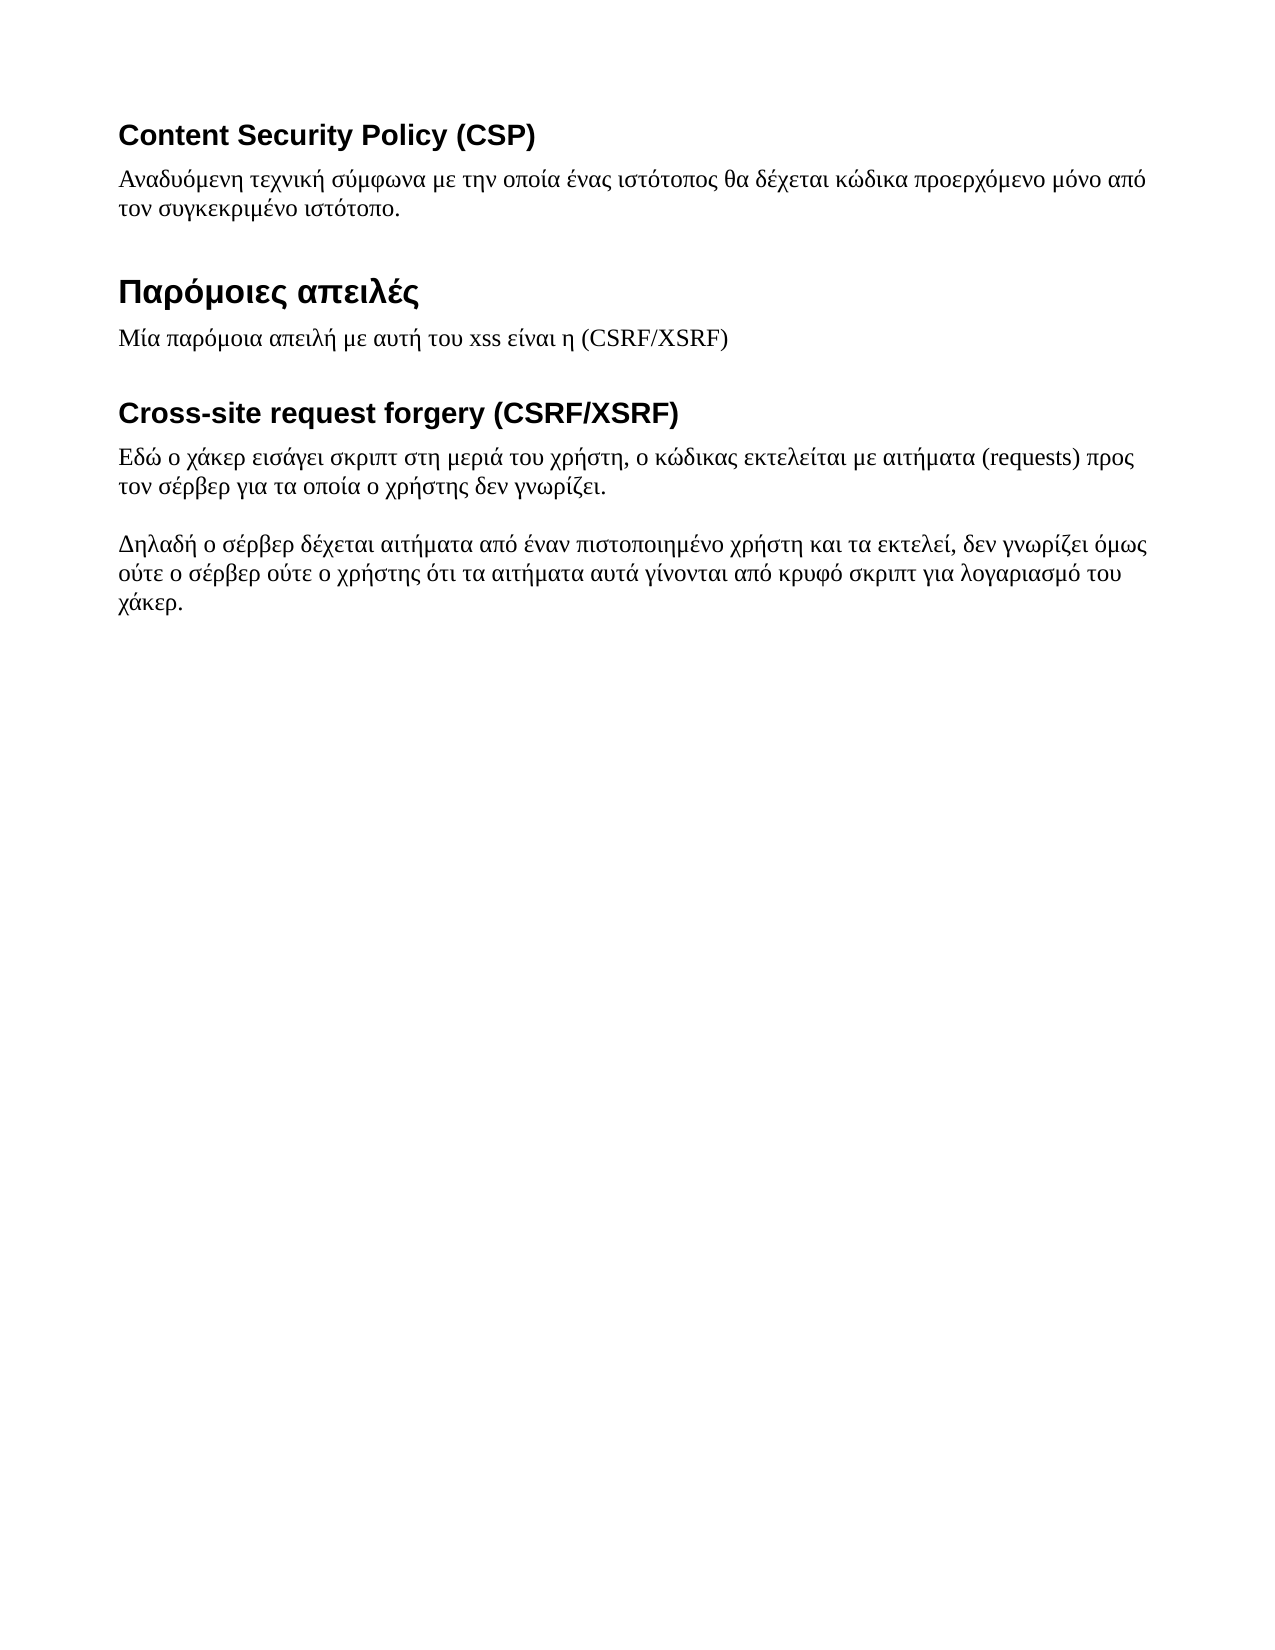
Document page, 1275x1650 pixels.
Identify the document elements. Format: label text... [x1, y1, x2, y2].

subtitle Παρόμοιες απειλές [118, 272, 1157, 311]
text Δηλαδή ο σέρβερ δέχεται αιτήματα από έναν πιστοποιημένο χρήστη και τα εκτελεί, δεν γνωρίζει όμως ούτε ο σέρβερ ούτε ο χρήστης ότι τα αιτήματα αυτά γίνονται από κρυφό σκριπτ για λογαριασμό του χάκερ. [118, 529, 1157, 616]
subtitle Cross-site request forgery (CSRF/XSRF) [118, 396, 1157, 430]
text Αναδυόμενη τεχνική σύμφωνα με την οποία ένας ιστότοπος θα δέχεται κώδικα προερχόμενο μόνο από τον συγκεκριμένο ιστότοπο. [118, 164, 1157, 222]
text Εδώ ο χάκερ εισάγει σκριπτ στη μεριά του χρήστη, ο κώδικας εκτελείται με αιτήματα (requests) προς τον σέρβερ για τα οποία ο χρήστης δεν γνωρίζει. [118, 442, 1157, 500]
subtitle Content Security Policy (CSP) [118, 118, 1157, 152]
text Μία παρόμοια απειλή με αυτή του xss είναι η (CSRF/XSRF) [118, 323, 1157, 352]
